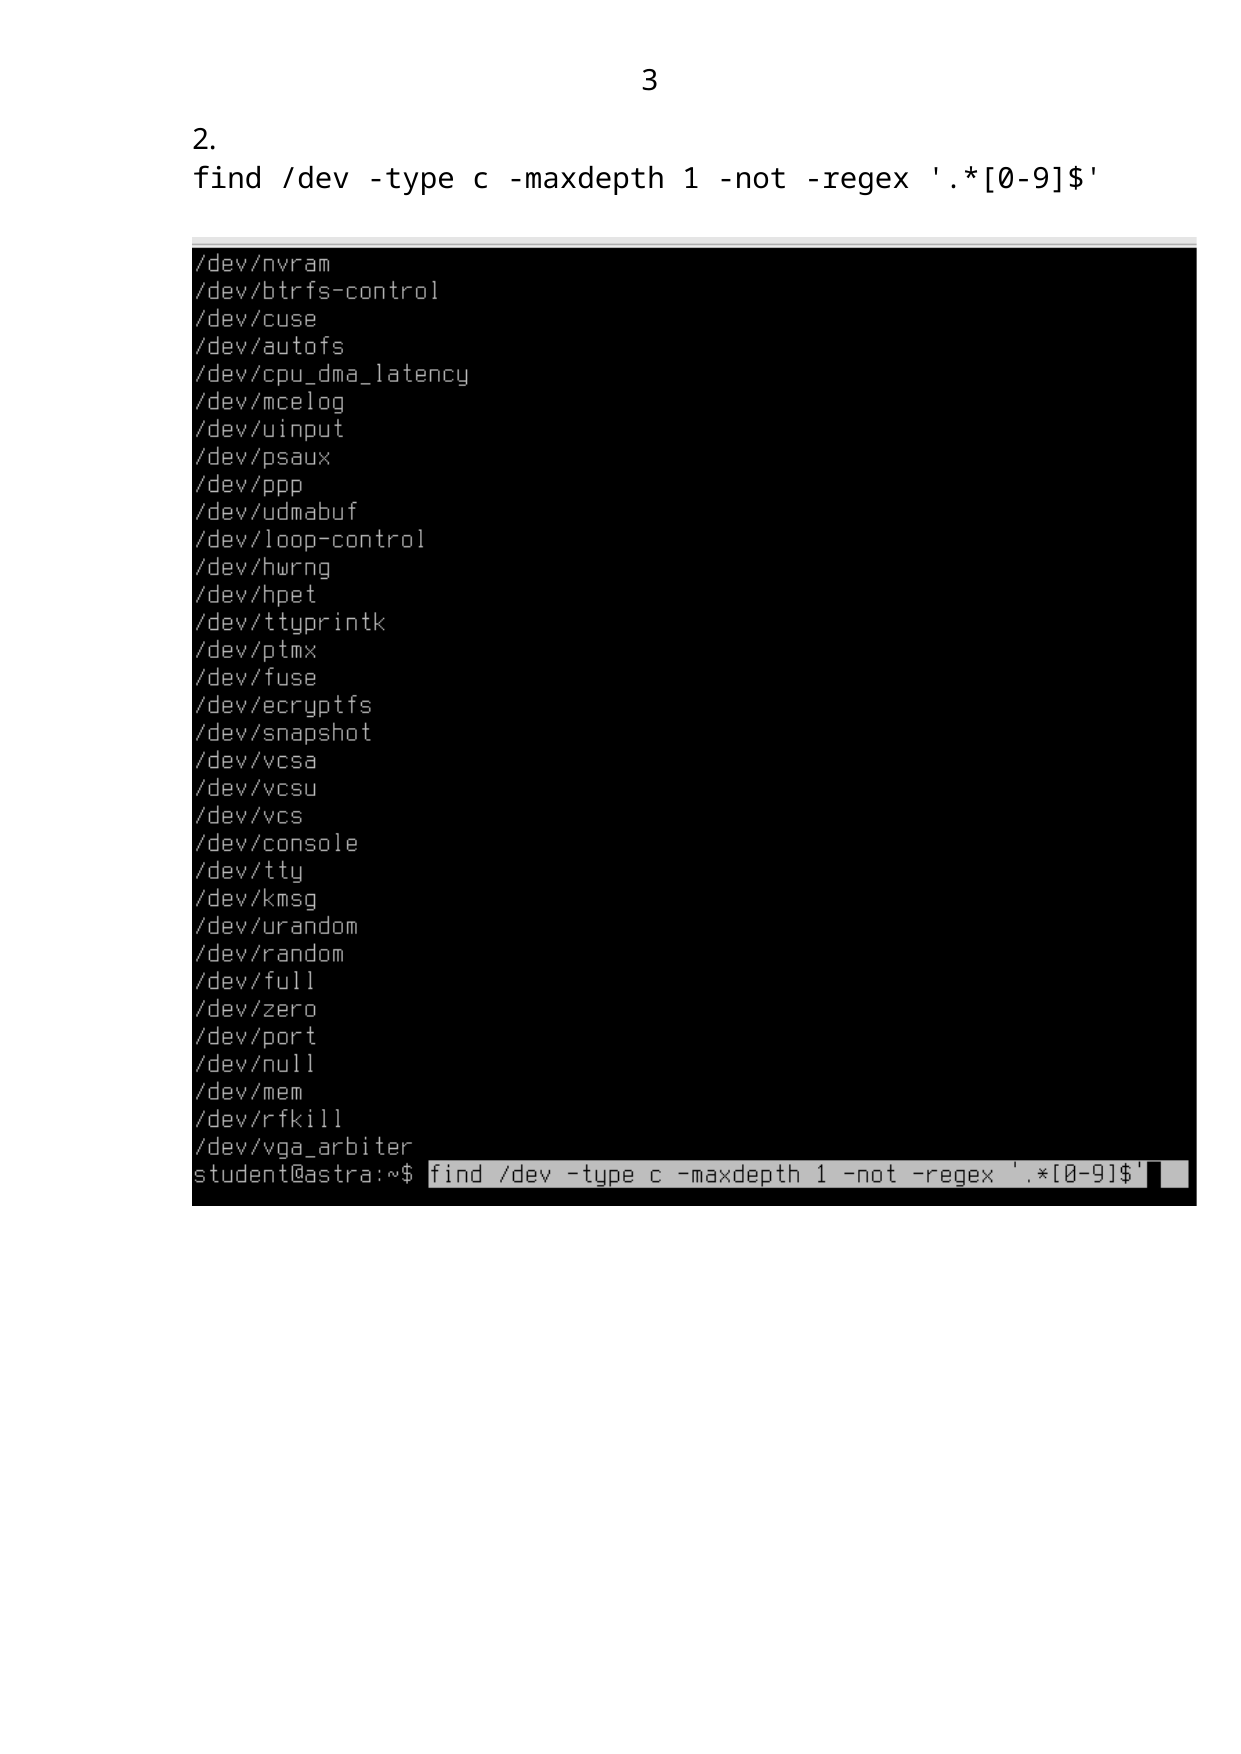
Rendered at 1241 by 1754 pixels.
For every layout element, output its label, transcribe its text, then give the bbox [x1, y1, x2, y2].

text 2. [118, 118, 1181, 158]
text find /dev -type c -maxdepth 1 -not -regex '.*[0-9]$' [118, 158, 1181, 197]
picture [192, 237, 1197, 1206]
